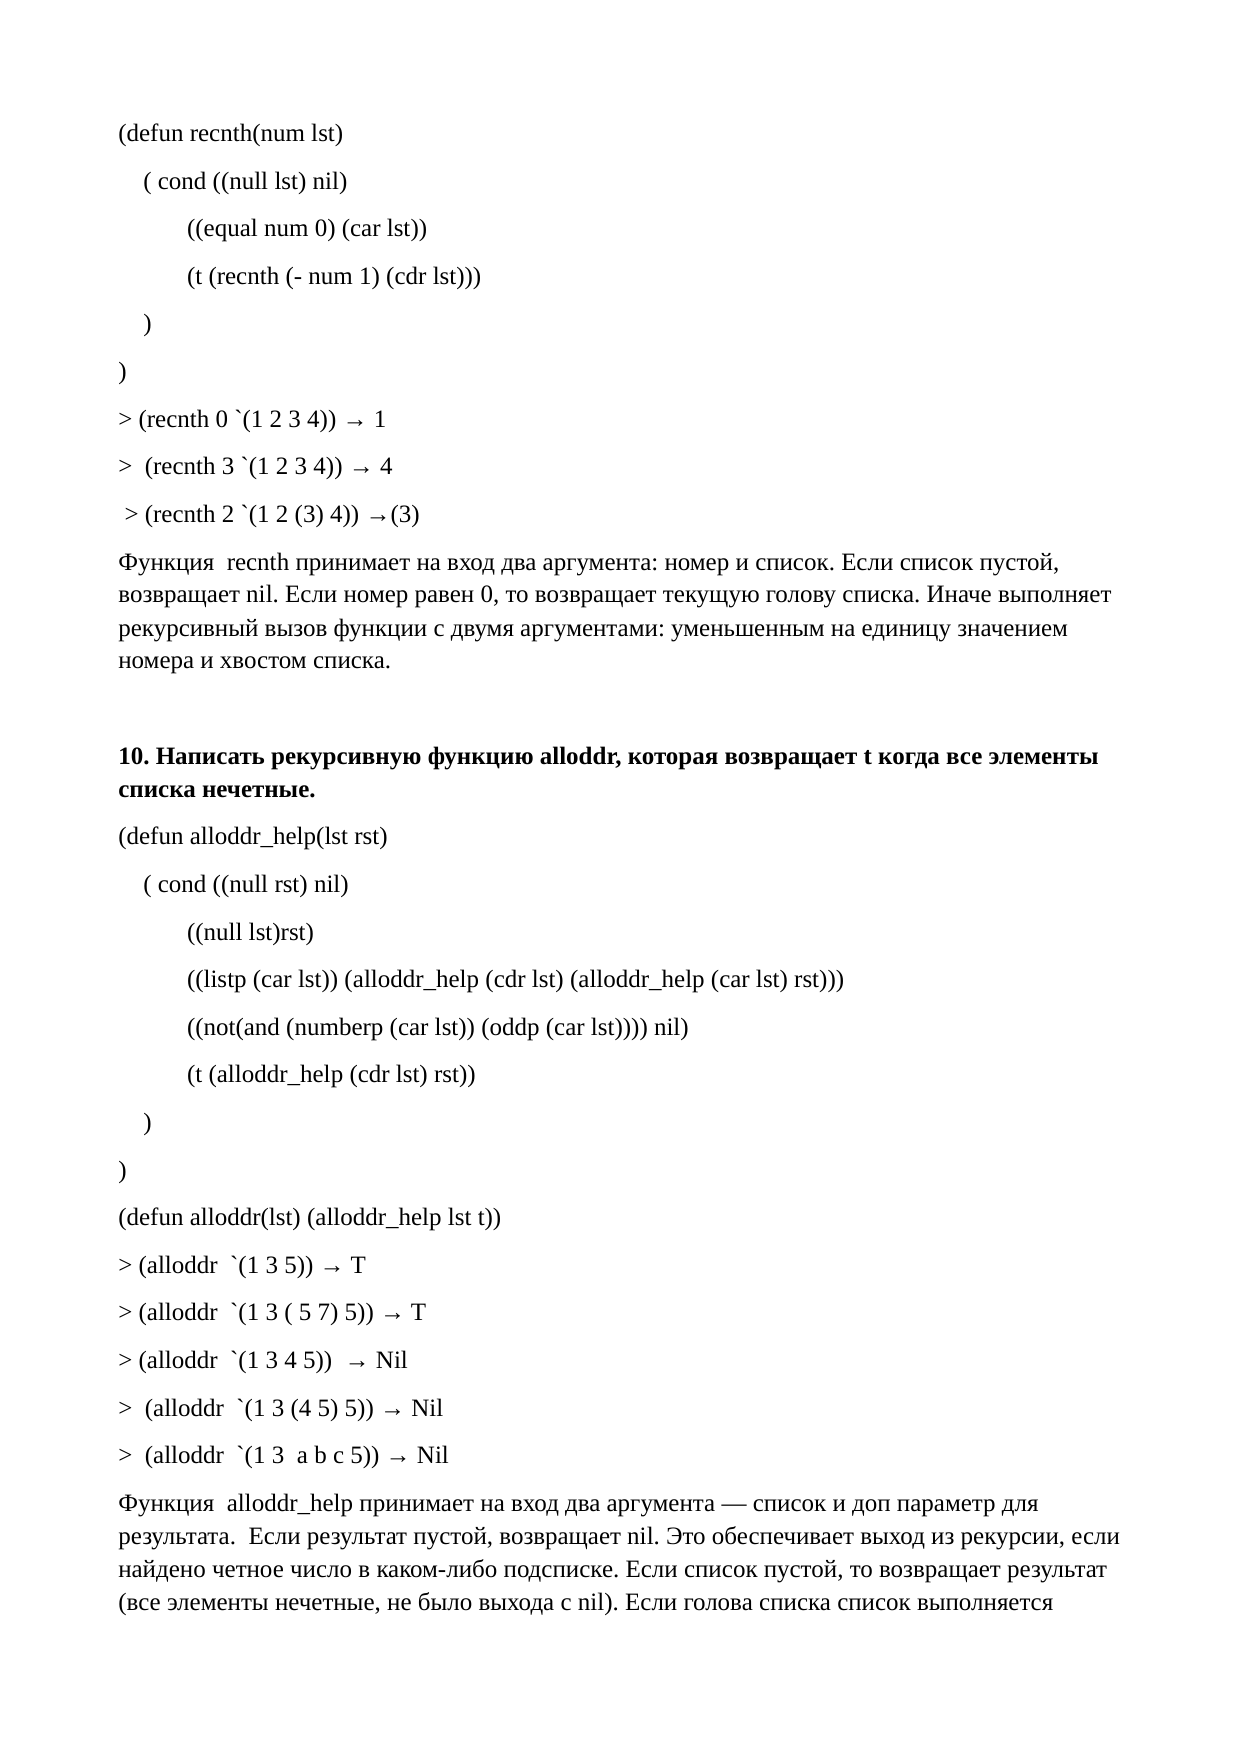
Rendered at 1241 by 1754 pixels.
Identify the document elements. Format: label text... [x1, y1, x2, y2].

text (t (recnth (- num 1) (cdr lst))) [118, 261, 1122, 290]
text ((not(and (numberp (car lst)) (oddp (car lst)))) nil) [118, 1012, 1122, 1041]
text > (recnth 0 `(1 2 3 4)) → 1 [118, 404, 1122, 432]
text Функция recnth принимает на вход два аргумента: номер и список. Если список пустой, возвращает nil. Если номер равен 0, то возвращает текущую голову списка. Иначе выполняет рекурсивный вызов функции с двумя аргументами: уменьшенным на единицу значением номера и хвостом списка. [118, 547, 1122, 674]
text > (alloddr `(1 3 ( 5 7) 5)) → T [118, 1297, 1122, 1326]
text ((null lst)rst) [118, 917, 1122, 945]
text Функция alloddr_help принимает на вход два аргумента — список и доп параметр для результата. Если результат пустой, возвращает nil. Это обеспечивает выход из рекурсии, если найдено четное число в каком-либо подсписке. Если список пустой, то возвращает результат (все элементы нечетные, не было выхода с nil). Если голова списка список выполняется [118, 1488, 1122, 1616]
text > (alloddr `(1 3 (4 5) 5)) → Nil [118, 1393, 1122, 1421]
text ) [118, 356, 1122, 385]
text ((equal num 0) (car lst)) [118, 213, 1122, 242]
text > (recnth 2 `(1 2 (3) 4)) →(3) [118, 499, 1122, 528]
text ) [118, 1155, 1122, 1183]
text > (recnth 3 `(1 2 3 4)) → 4 [118, 451, 1122, 480]
text (defun alloddr(lst) (alloddr_help lst t)) [118, 1202, 1122, 1231]
text > (alloddr `(1 3 a b c 5)) → Nil [118, 1440, 1122, 1469]
text (defun recnth(num lst) [118, 118, 1122, 147]
text ( cond ((null lst) nil) [118, 166, 1122, 194]
text > (alloddr `(1 3 4 5)) → Nil [118, 1345, 1122, 1374]
text > (alloddr `(1 3 5)) → T [118, 1250, 1122, 1279]
text 10. Написать рекурсивную функцию alloddr, которая возвращает t когда все элементы списка нечетные. [118, 741, 1122, 803]
text ) [118, 308, 1122, 337]
text ( cond ((null rst) nil) [118, 869, 1122, 898]
text ((listp (car lst)) (alloddr_help (cdr lst) (alloddr_help (car lst) rst))) [118, 964, 1122, 993]
text (defun alloddr_help(lst rst) [118, 821, 1122, 850]
text ) [118, 1107, 1122, 1136]
text (t (alloddr_help (cdr lst) rst)) [118, 1059, 1122, 1088]
